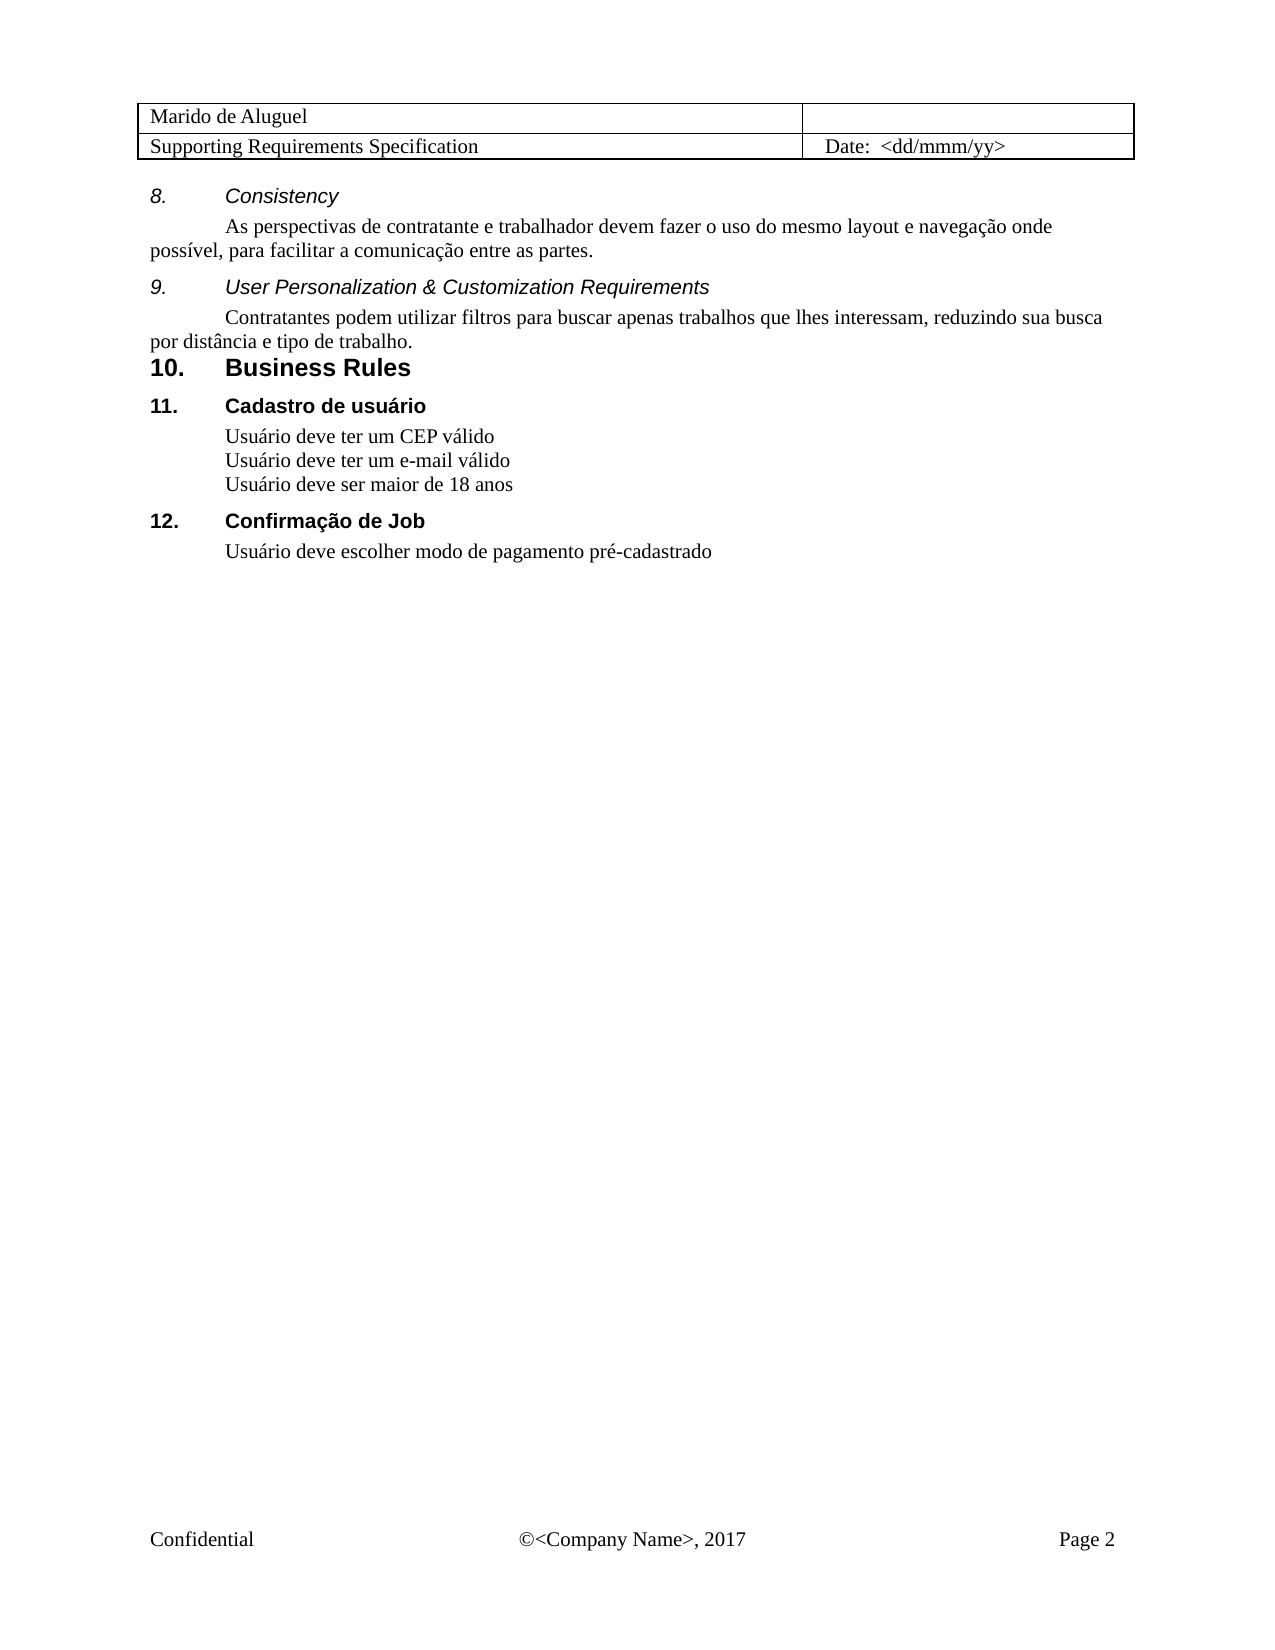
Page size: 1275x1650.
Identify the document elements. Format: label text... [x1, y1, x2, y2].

subtitle Cadastro de usuário [150, 394, 1125, 418]
text Usuário deve escolher modo de pagamento pré-cadastrado [150, 539, 1125, 563]
subtitle Confirmação de Job [150, 509, 1125, 533]
text Contratantes podem utilizar filtros para buscar apenas trabalhos que lhes interessam, reduzindo sua busca por distância e tipo de trabalho. [150, 305, 1125, 353]
subtitle Business Rules [150, 353, 1125, 382]
subtitle Consistency [150, 184, 1125, 208]
subtitle User Personalization & Customization Requirements [150, 274, 1125, 298]
text Usuário deve ter um e-mail válido [150, 448, 1125, 472]
text Usuário deve ter um CEP válido [150, 424, 1125, 448]
text Usuário deve ser maior de 18 anos [150, 472, 1125, 496]
text As perspectivas de contratante e trabalhador devem fazer o uso do mesmo layout e navegação onde possível, para facilitar a comunicação entre as partes. [150, 214, 1125, 262]
